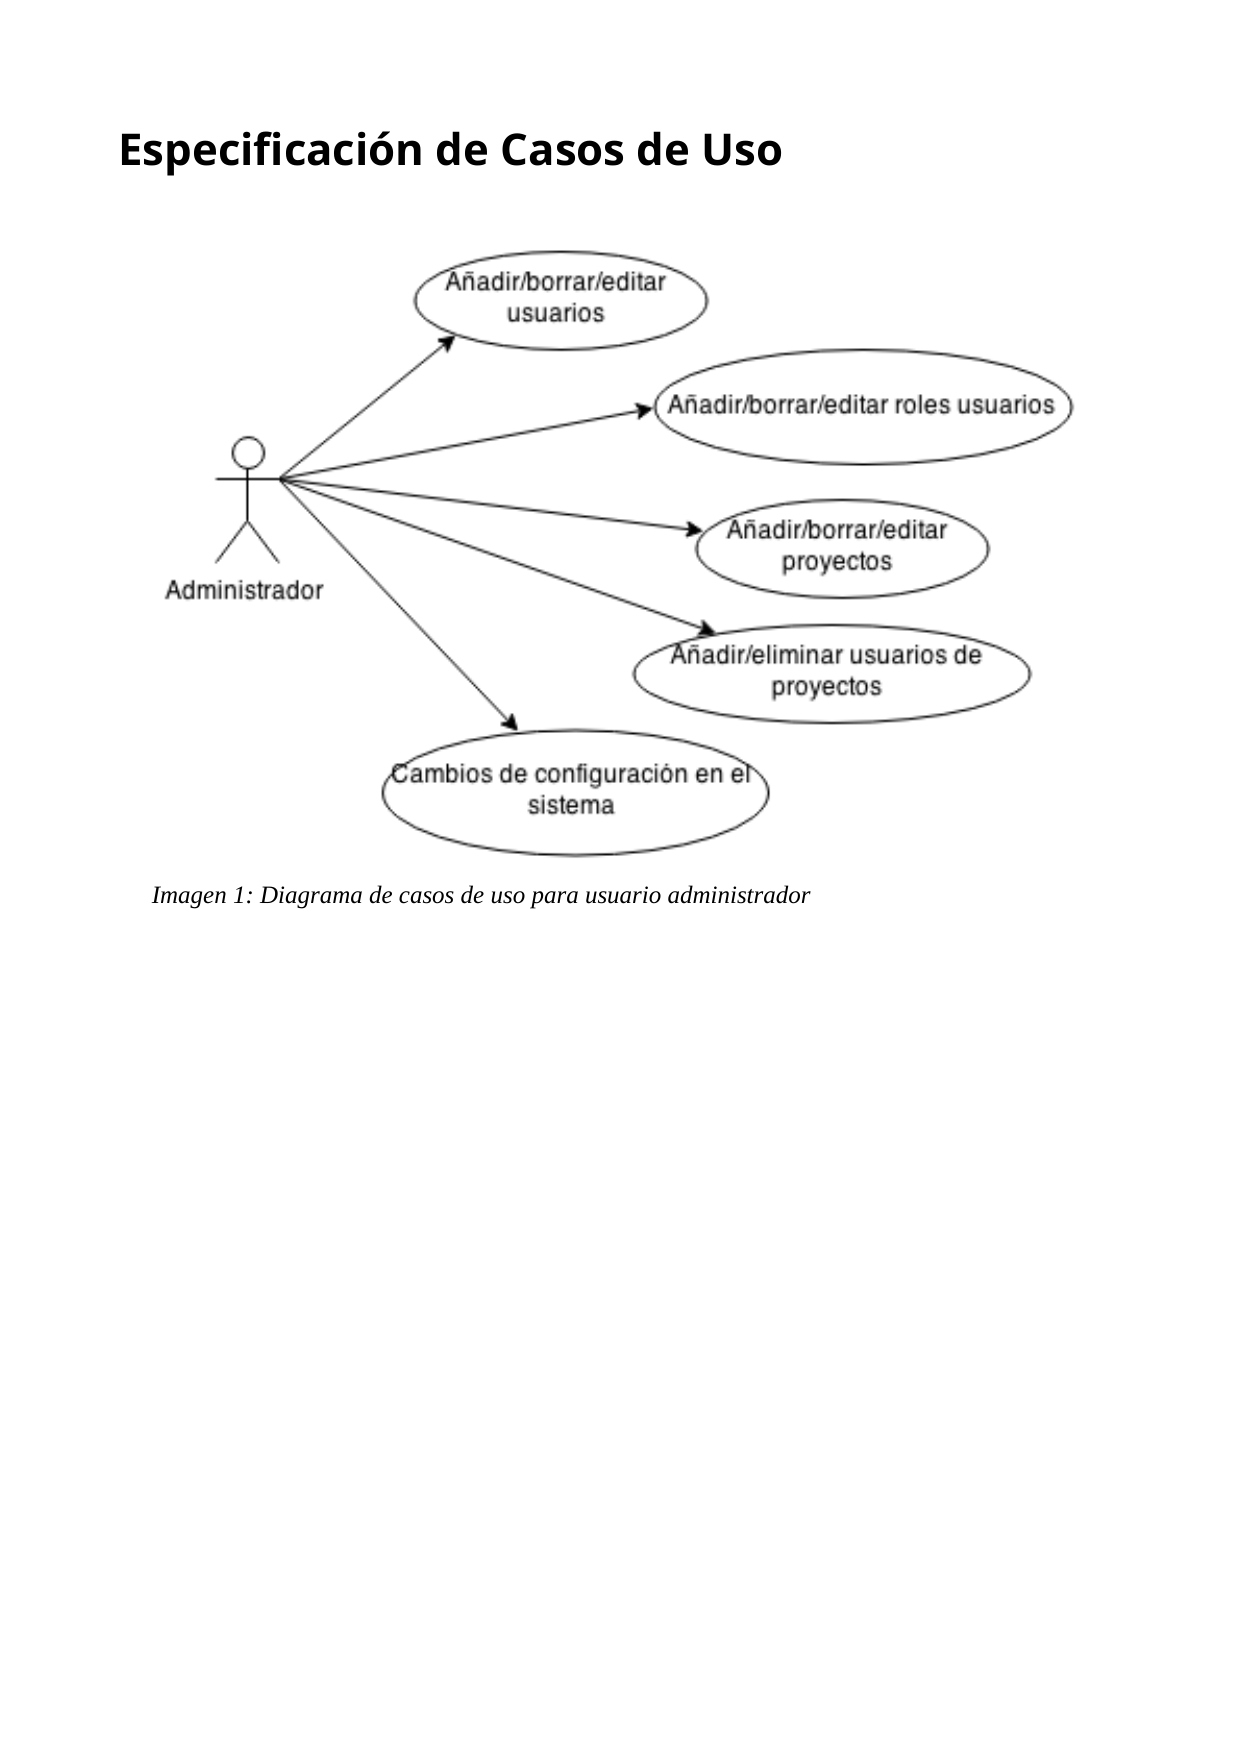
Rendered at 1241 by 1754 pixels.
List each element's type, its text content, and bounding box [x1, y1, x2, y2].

subtitle Especificación de Casos de Uso [118, 118, 1122, 178]
text Imagen 1: Diagrama de casos de uso para usuario administrador [152, 881, 1089, 909]
picture [151, 220, 1089, 881]
